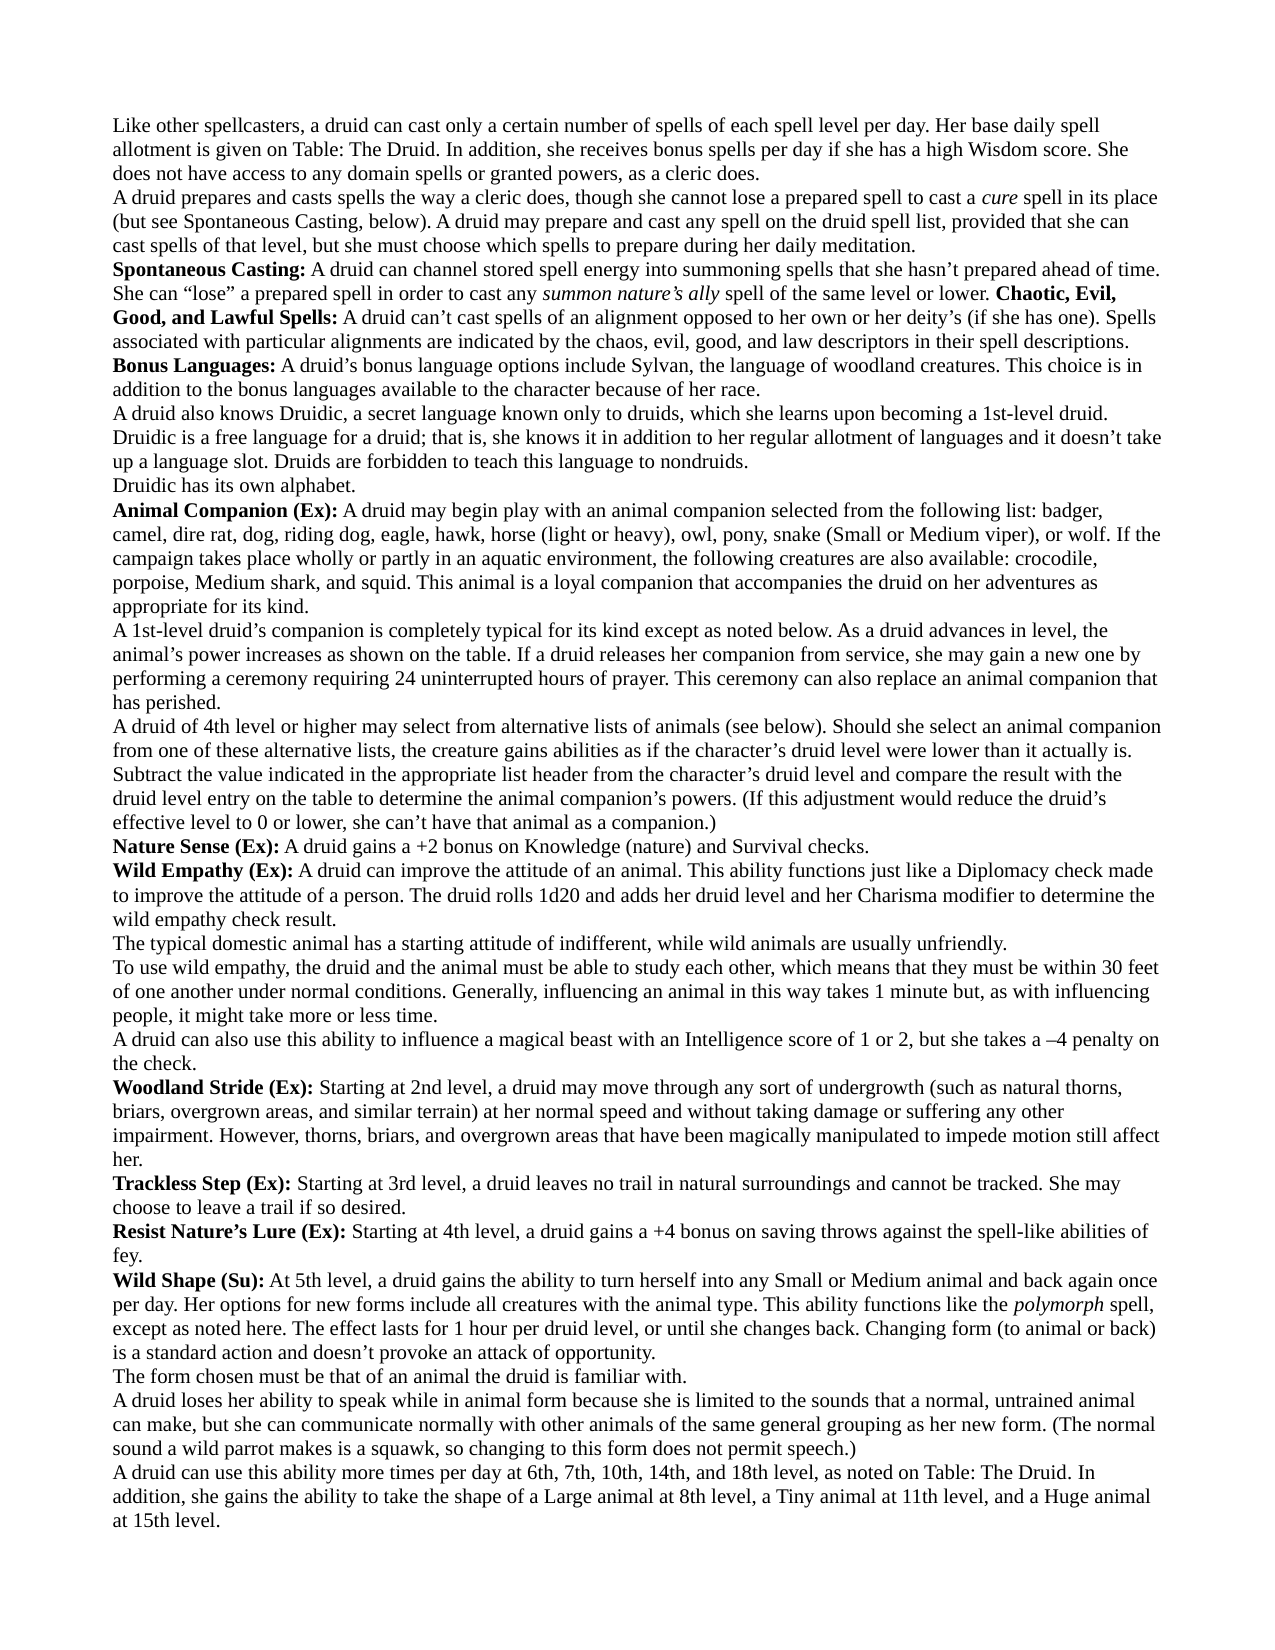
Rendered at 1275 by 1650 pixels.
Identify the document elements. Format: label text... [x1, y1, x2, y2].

text Woodland Stride (Ex): Starting at 2nd level, a druid may move through any sort of undergrowth (such as natural thorns, briars, overgrown areas, and similar terrain) at her normal speed and without taking damage or suffering any other impairment. However, thorns, briars, and overgrown areas that have been magically manipulated to impede motion still affect her. [112, 1075, 1162, 1171]
text Trackless Step (Ex): Starting at 3rd level, a druid leaves no trail in natural surroundings and cannot be tracked. She may choose to leave a trail if so desired. [112, 1171, 1162, 1219]
text Spontaneous Casting: A druid can channel stored spell energy into summoning spells that she hasn’t prepared ahead of time. She can “lose” a prepared spell in order to cast any summon nature’s ally spell of the same level or lower. Chaotic, Evil, Good, and Lawful Spells: A druid can’t cast spells of an alignment opposed to her own or her deity’s (if she has one). Spells associated with particular alignments are indicated by the chaos, evil, good, and law descriptors in their spell descriptions. [112, 257, 1162, 353]
text Wild Empathy (Ex): A druid can improve the attitude of an animal. This ability functions just like a Diplomacy check made to improve the attitude of a person. The druid rolls 1d20 and adds her druid level and her Charisma modifier to determine the wild empathy check result. [112, 858, 1162, 931]
text The typical domestic animal has a starting attitude of indifferent, while wild animals are usually unfriendly. [112, 931, 1162, 955]
text A druid can use this ability more times per day at 6th, 7th, 10th, 14th, and 18th level, as noted on Table: The Druid. In addition, she gains the ability to take the shape of a Large animal at 8th level, a Tiny animal at 11th level, and a Huge animal at 15th level. [112, 1460, 1162, 1532]
text A druid also knows Druidic, a secret language known only to druids, which she learns upon becoming a 1st-level druid. Druidic is a free language for a druid; that is, she knows it in addition to her regular allotment of languages and it doesn’t take up a language slot. Druids are forbidden to teach this language to nondruids. [112, 401, 1162, 473]
text A 1st-level druid’s companion is completely typical for its kind except as noted below. As a druid advances in level, the animal’s power increases as shown on the table. If a druid releases her companion from service, she may gain a new one by performing a ceremony requiring 24 uninterrupted hours of prayer. This ceremony can also replace an animal companion that has perished. [112, 618, 1162, 714]
text Resist Nature’s Lure (Ex): Starting at 4th level, a druid gains a +4 bonus on saving throws against the spell-like abilities of fey. [112, 1219, 1162, 1267]
text Like other spellcasters, a druid can cast only a certain number of spells of each spell level per day. Her base daily spell allotment is given on Table: The Druid. In addition, she receives bonus spells per day if she has a high Wisdom score. She does not have access to any domain spells or granted powers, as a cleric does. [112, 112, 1162, 185]
text Druidic has its own alphabet. [112, 473, 1162, 497]
text Nature Sense (Ex): A druid gains a +2 bonus on Knowledge (nature) and Survival checks. [112, 834, 1162, 858]
text The form chosen must be that of an animal the druid is familiar with. [112, 1364, 1162, 1388]
text To use wild empathy, the druid and the animal must be able to study each other, which means that they must be within 30 feet of one another under normal conditions. Generally, influencing an animal in this way takes 1 minute but, as with influencing people, it might take more or less time. [112, 955, 1162, 1027]
text A druid prepares and casts spells the way a cleric does, though she cannot lose a prepared spell to cast a cure spell in its place (but see Spontaneous Casting, below). A druid may prepare and cast any spell on the druid spell list, provided that she can cast spells of that level, but she must choose which spells to prepare during her daily meditation. [112, 185, 1162, 257]
text A druid of 4th level or higher may select from alternative lists of animals (see below). Should she select an animal companion from one of these alternative lists, the creature gains abilities as if the character’s druid level were lower than it actually is. Subtract the value indicated in the appropriate list header from the character’s druid level and compare the result with the druid level entry on the table to determine the animal companion’s powers. (If this adjustment would reduce the druid’s effective level to 0 or lower, she can’t have that animal as a companion.) [112, 714, 1162, 834]
text A druid loses her ability to speak while in animal form because she is limited to the sounds that a normal, untrained animal can make, but she can communicate normally with other animals of the same general grouping as her new form. (The normal sound a wild parrot makes is a squawk, so changing to this form does not permit speech.) [112, 1388, 1162, 1460]
text A druid can also use this ability to influence a magical beast with an Intelligence score of 1 or 2, but she takes a –4 penalty on the check. [112, 1027, 1162, 1075]
text Bonus Languages: A druid’s bonus language options include Sylvan, the language of woodland creatures. This choice is in addition to the bonus languages available to the character because of her race. [112, 353, 1162, 401]
text Wild Shape (Su): At 5th level, a druid gains the ability to turn herself into any Small or Medium animal and back again once per day. Her options for new forms include all creatures with the animal type. This ability functions like the polymorph spell, except as noted here. The effect lasts for 1 hour per druid level, or until she changes back. Changing form (to animal or back) is a standard action and doesn’t provoke an attack of opportunity. [112, 1267, 1162, 1364]
text Animal Companion (Ex): A druid may begin play with an animal companion selected from the following list: badger, camel, dire rat, dog, riding dog, eagle, hawk, horse (light or heavy), owl, pony, snake (Small or Medium viper), or wolf. If the campaign takes place wholly or partly in an aquatic environment, the following creatures are also available: crocodile, porpoise, Medium shark, and squid. This animal is a loyal companion that accompanies the druid on her adventures as appropriate for its kind. [112, 497, 1162, 618]
